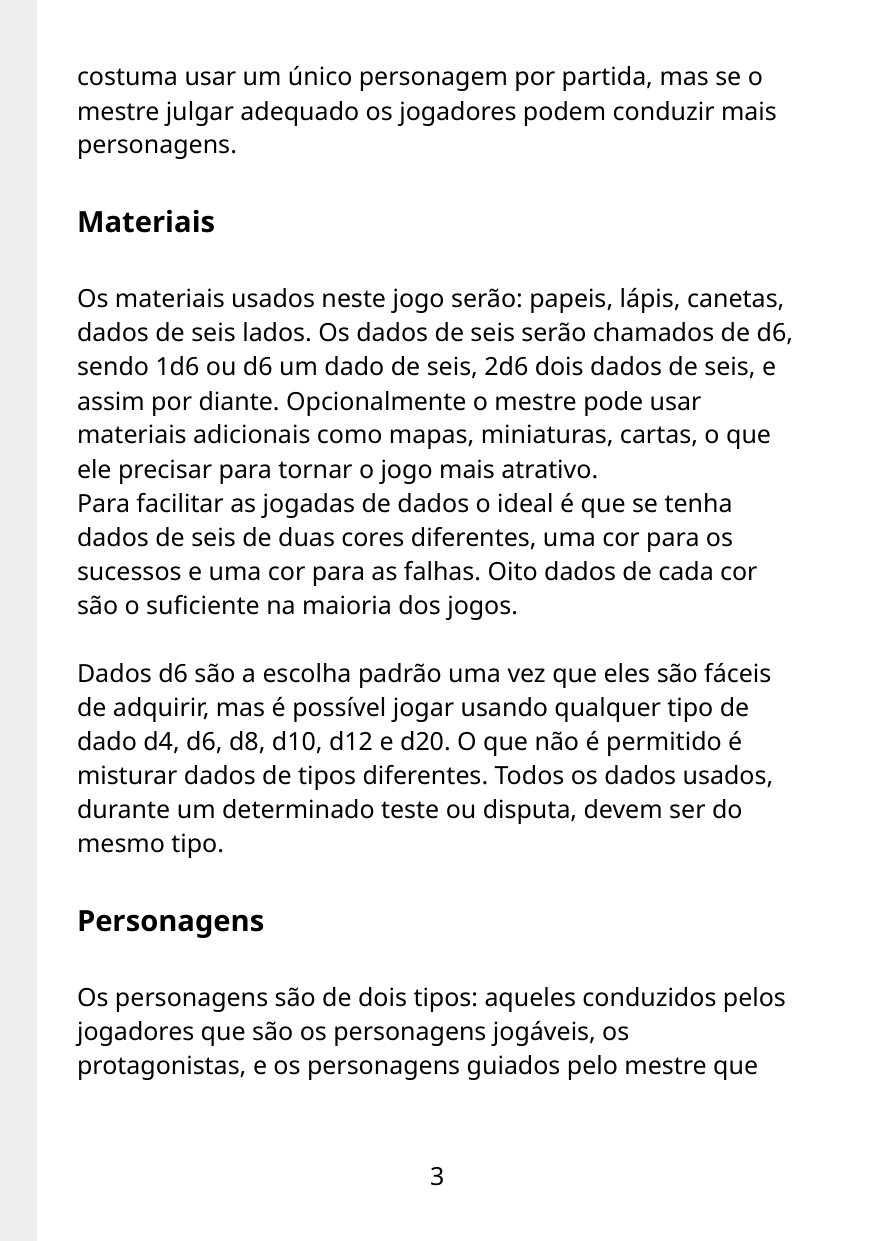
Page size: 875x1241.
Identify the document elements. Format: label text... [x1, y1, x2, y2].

text Os personagens são de dois tipos: aqueles conduzidos pelos jogadores que são os personagens jogáveis, os protagonistas, e os personagens guiados pelo mestre que [77, 980, 797, 1082]
text Para facilitar as jogadas de dados o ideal é que se tenha dados de seis de duas cores diferentes, uma cor para os sucessos e uma cor para as falhas. Oito dados de cada cor são o suficiente na maioria dos jogos. [77, 485, 797, 622]
text Dados d6 são a escolha padrão uma vez que eles são fáceis de adquirir, mas é possível jogar usando qualquer tipo de dado d4, d6, d8, d10, d12 e d20. O que não é permitido é misturar dados de tipos diferentes. Todos os dados usados, durante um determinado teste ou disputa, devem ser do mesmo tipo. [77, 656, 797, 860]
text Os materiais usados neste jogo serão: papeis, lápis, canetas, dados de seis lados. Os dados de seis serão chamados de d6, sendo 1d6 ou d6 um dado de seis, 2d6 dois dados de seis, e assim por diante. Opcionalmente o mestre pode usar materiais adicionais como mapas, miniaturas, cartas, o que ele precisar para tornar o jogo mais atrativo. [77, 281, 797, 485]
subtitle Materiais [77, 201, 797, 241]
subtitle Personagens [77, 900, 797, 940]
text costuma usar um único personagem por partida, mas se o mestre julgar adequado os jogadores podem conduzir mais personagens. [77, 59, 797, 161]
